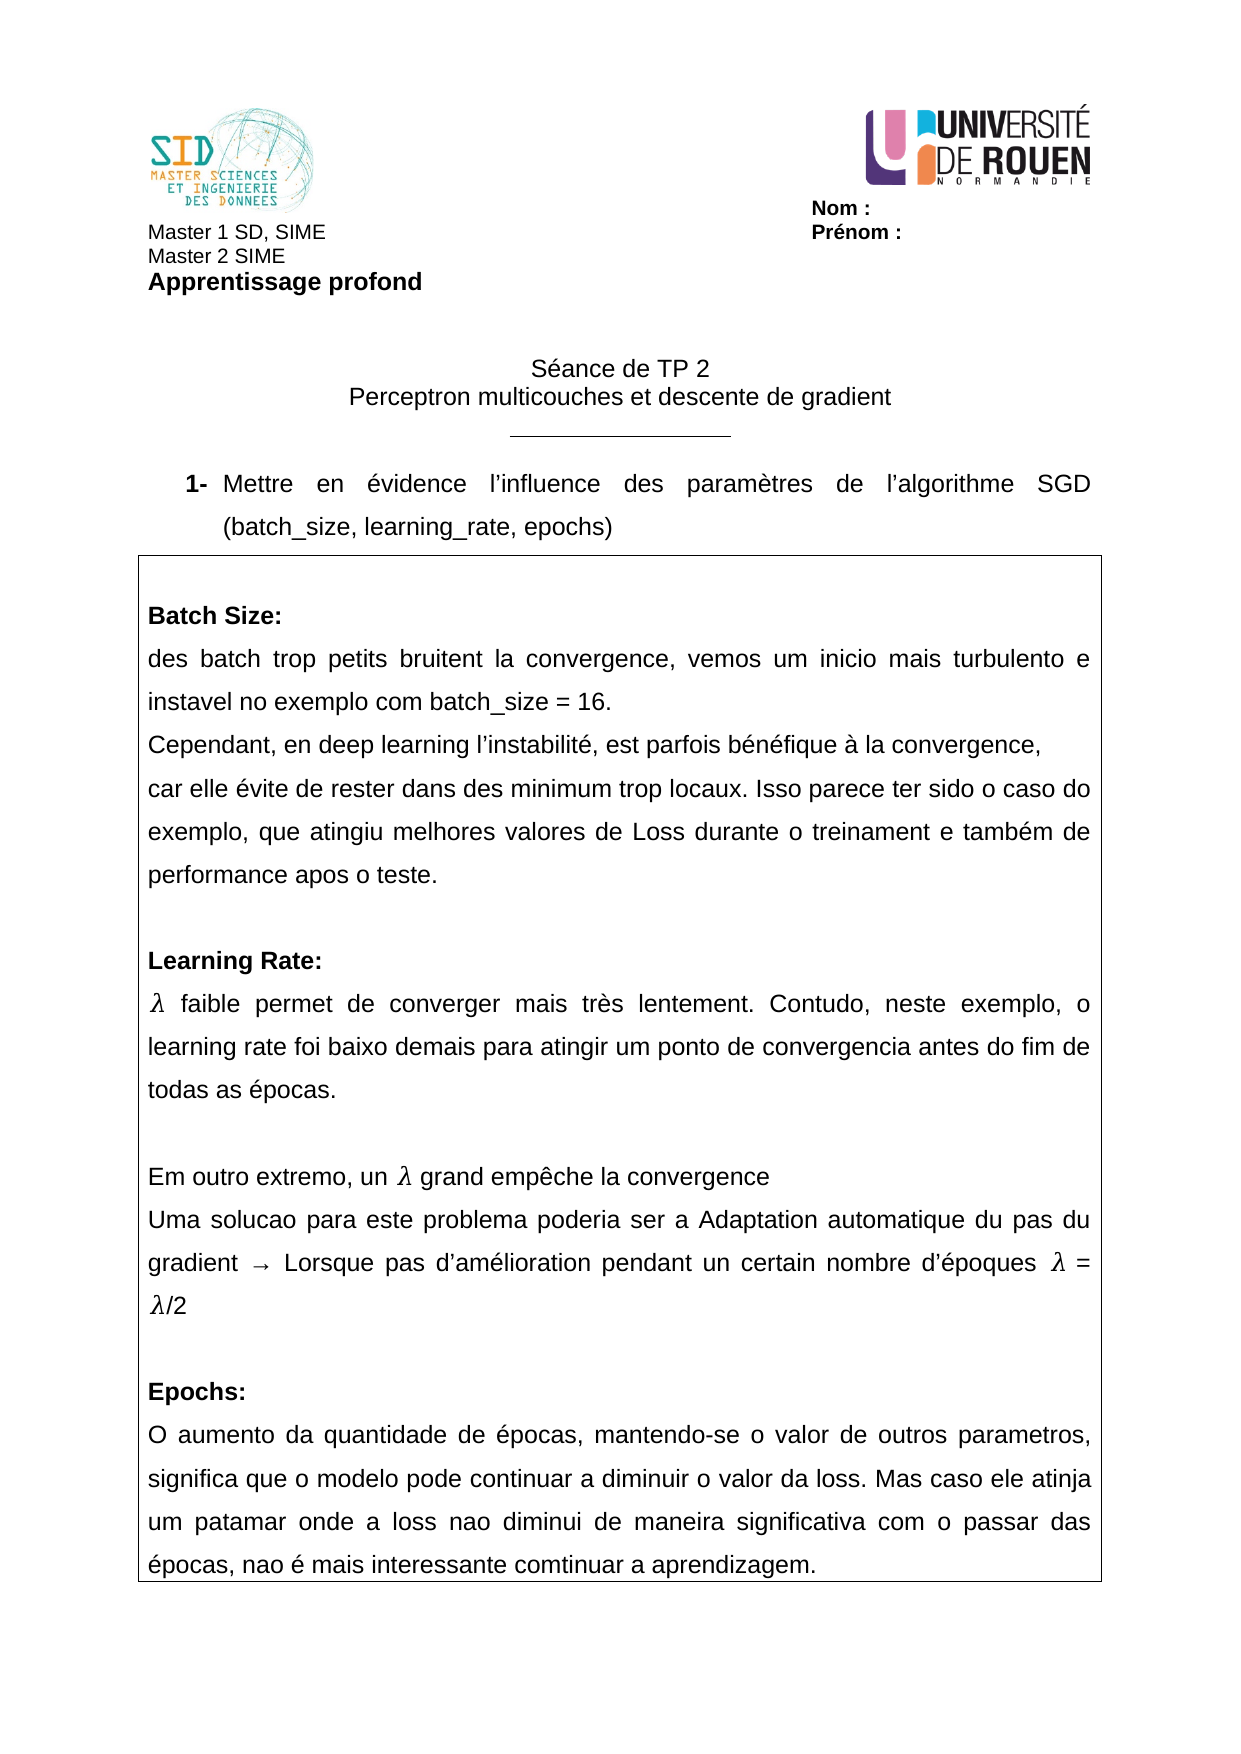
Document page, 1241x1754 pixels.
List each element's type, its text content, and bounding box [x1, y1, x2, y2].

list Uma solucao para este problema poderia ser a Adaptation automatique du pas du gradient → Lorsque pas d’amélioration pendant un certain nombre d’époques 𝜆 = 𝜆/2 [139, 1202, 1101, 1320]
picture [865, 104, 1090, 185]
subtitle Master 2 SIME [148, 243, 1093, 267]
list O aumento da quantidade de épocas, mantendo-se o valor de outros parametros, significa que o modelo pode continuar a diminuir o valor da loss. Mas caso ele atinja um patamar onde a loss nao diminui de maneira significativa com o passar das épocas, nao é mais interessante comtinuar a aprendizagem. [139, 1417, 1101, 1581]
list Em outro extremo, un 𝜆 grand empêche la convergence [139, 1159, 1101, 1191]
picture [151, 108, 314, 213]
text Apprentissage profond [148, 267, 1093, 296]
subtitle Master 1 SD, SIME Prénom : [148, 219, 1093, 243]
list 𝜆 faible permet de converger mais très lentement. Contudo, neste exemplo, o learning rate foi baixo demais para atingir um ponto de convergencia antes do fim de todas as épocas. [139, 986, 1101, 1104]
text Nom : [148, 196, 1093, 219]
list des batch trop petits bruitent la convergence, vemos um inicio mais turbulento e instavel no exemplo com batch_size = 16. [139, 641, 1101, 716]
list Learning Rate: [139, 943, 1101, 975]
text Perceptron multicouches et descente de gradient [148, 382, 1093, 411]
list car elle évite de rester dans des minimum trop locaux. Isso parece ter sido o caso do exemplo, que atingiu melhores valores de Loss durante o treinament e também de performance apos o teste. [139, 771, 1101, 889]
text Séance de TP 2 [148, 354, 1093, 382]
list Batch Size: [139, 598, 1101, 630]
list Cependant, en deep learning l’instabilité, est parfois bénéfique à la convergence, [139, 727, 1101, 759]
list Mettre en évidence l’influence des paramètres de l’algorithme SGD (batch_size, learning_rate, epochs) [185, 469, 1093, 541]
list Epochs: [139, 1374, 1101, 1406]
